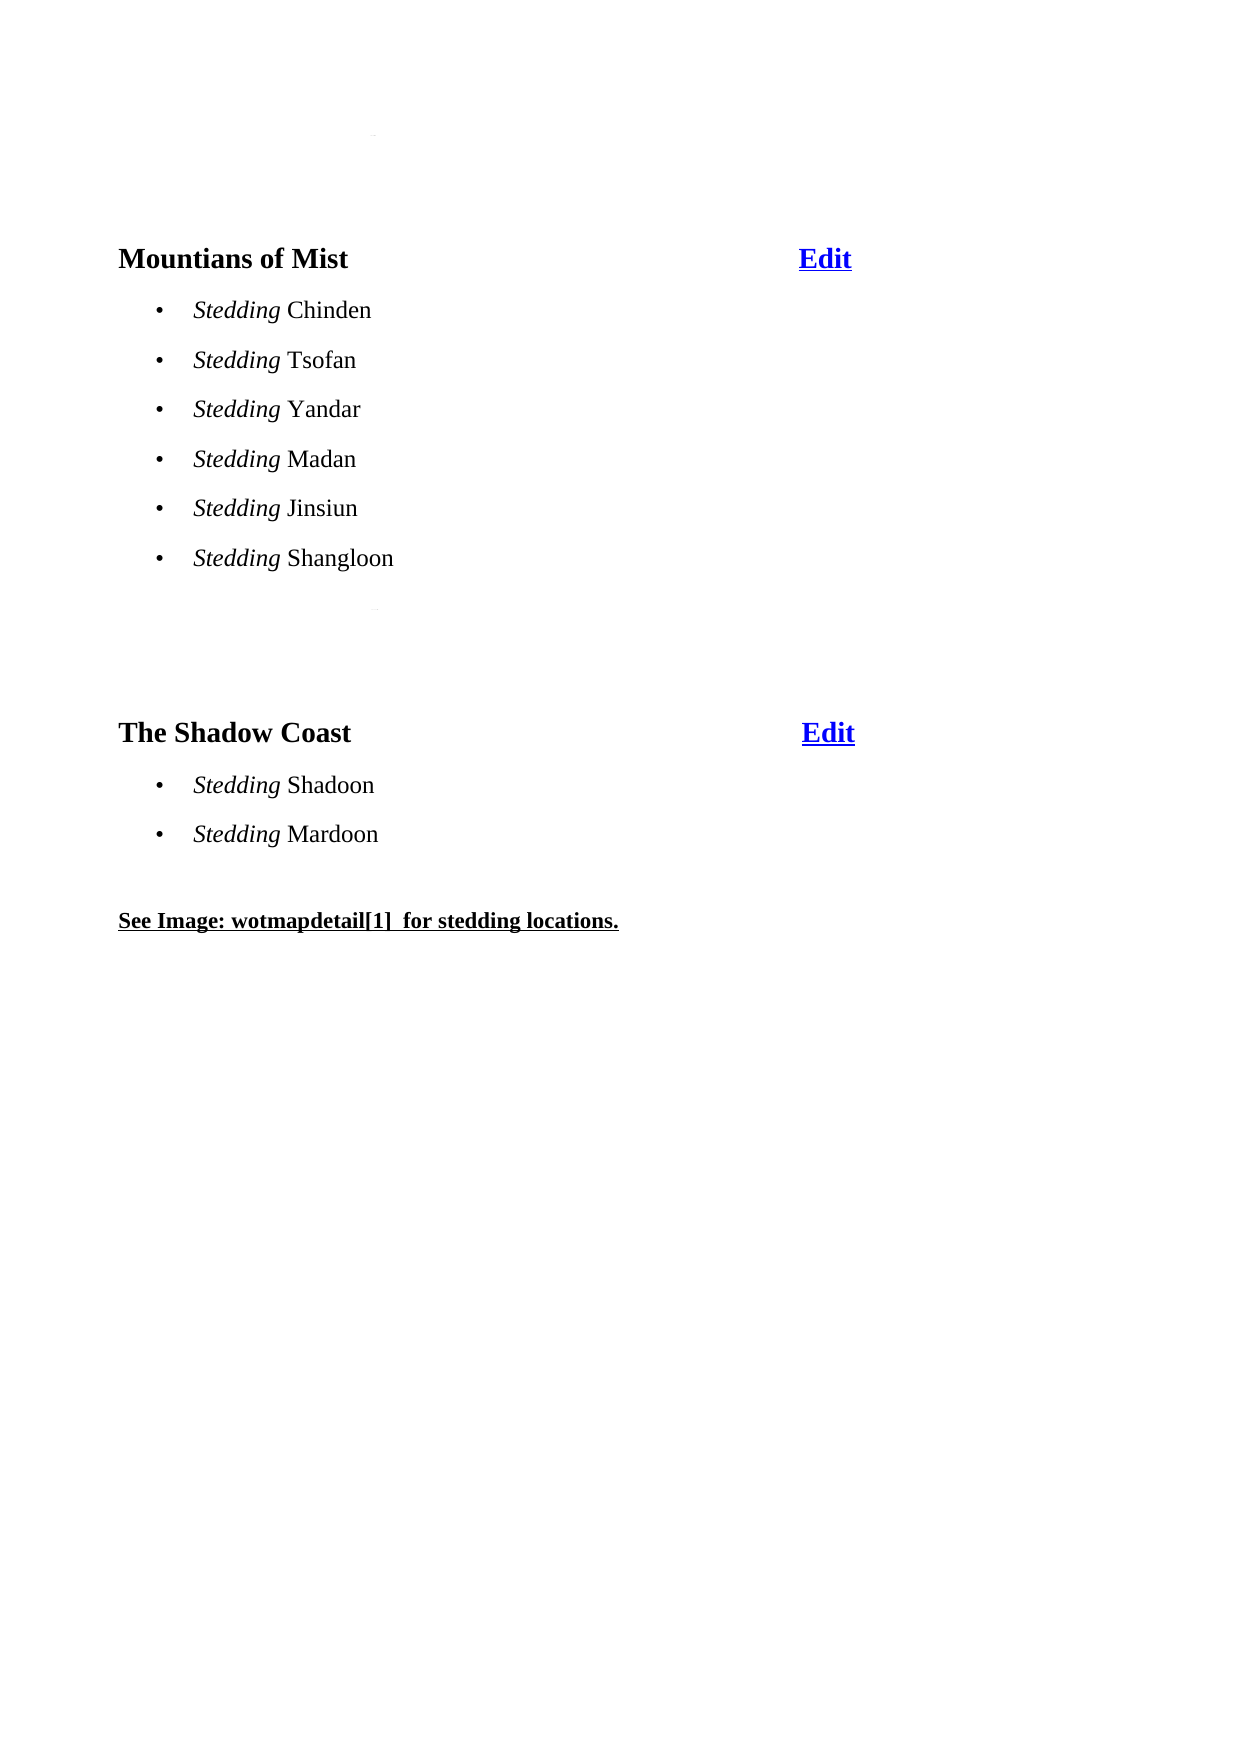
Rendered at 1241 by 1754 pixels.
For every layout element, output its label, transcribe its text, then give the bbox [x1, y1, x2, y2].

list Stedding Mardoon [156, 819, 1122, 848]
text The Shadow CoastHYPERLINK "http://wot.wikia.com/index.php?title=Stedding&action=edit&section=13"Edit [118, 593, 1122, 749]
list Stedding Chinden [156, 295, 1122, 324]
list Stedding Tsofan [156, 345, 1122, 373]
text Mountians of MistHYPERLINK "http://wot.wikia.com/index.php?title=Stedding&action=edit&section=12"Edit [118, 118, 1122, 274]
list Stedding Yandar [156, 394, 1122, 423]
text See Image: wotmapdetail[1] for stedding locations. [118, 907, 1122, 934]
list Stedding Madan [156, 444, 1122, 473]
list Stedding Shadoon [156, 770, 1122, 798]
list Stedding Jinsiun [156, 493, 1122, 522]
list Stedding Shangloon [156, 543, 1122, 572]
